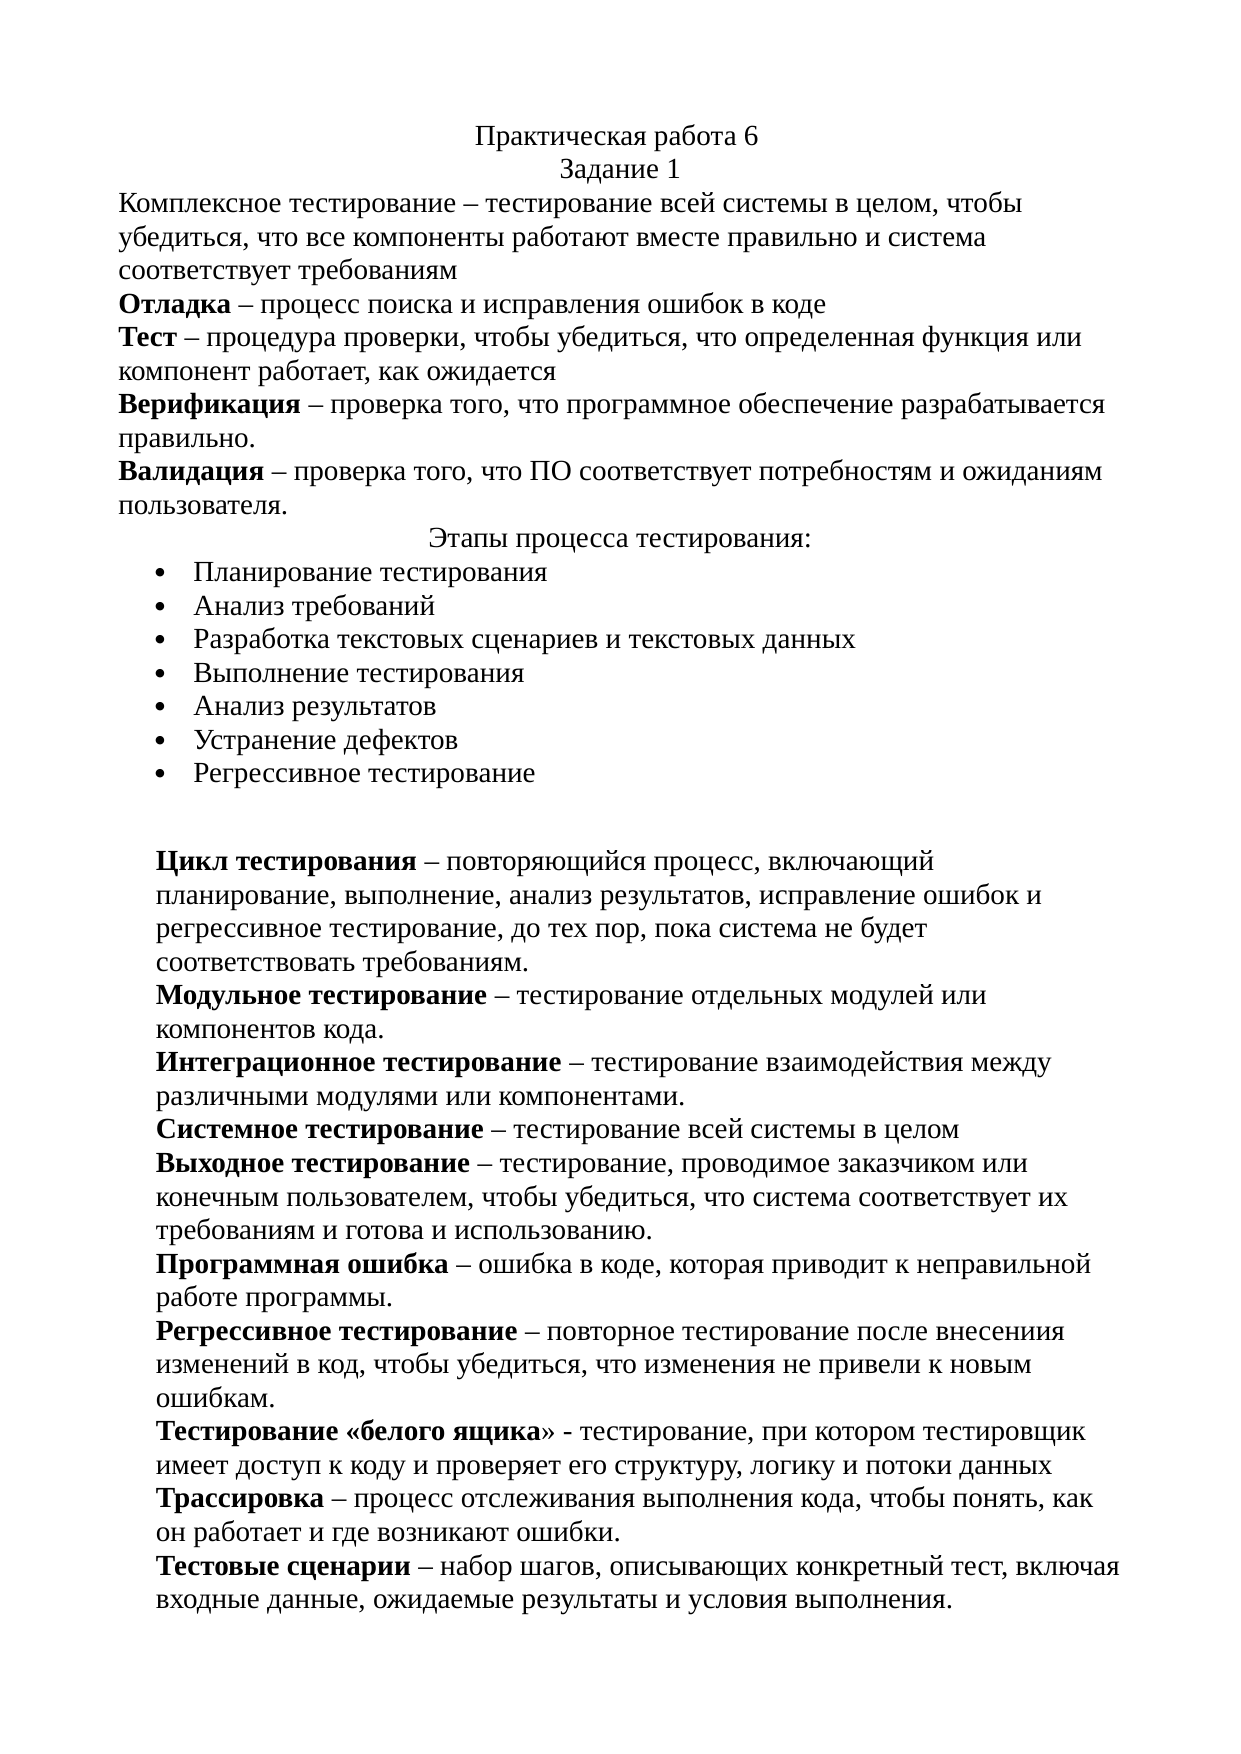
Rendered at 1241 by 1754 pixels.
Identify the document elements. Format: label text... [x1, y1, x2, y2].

list Выполнение тестирования [156, 655, 1122, 688]
text Отладка – процесс поиска и исправления ошибок в коде [118, 286, 1122, 319]
text Практическая работа 6 [118, 118, 1122, 152]
list Планирование тестирования [156, 554, 1122, 588]
list Регрессивное тестирование [156, 755, 1122, 789]
text Выходное тестирование – тестирование, проводимое заказчиком или конечным пользователем, чтобы убедиться, что система соответствует их требованиям и готова и использованию. [156, 1145, 1122, 1246]
text Системное тестирование – тестирование всей системы в целом [156, 1112, 1122, 1145]
list Разработка текстовых сценариев и текстовых данных [156, 621, 1122, 655]
text Трассировка – процесс отслеживания выполнения кода, чтобы понять, как он работает и где возникают ошибки. [156, 1481, 1122, 1548]
text Задание 1 [118, 152, 1122, 185]
text Комплексное тестирование – тестирование всей системы в целом, чтобы убедиться, что все компоненты работают вместе правильно и система соответствует требованиям [118, 185, 1122, 286]
text Модульное тестирование – тестирование отдельных модулей или компонентов кода. [156, 977, 1122, 1044]
text Валидация – проверка того, что ПО соответствует потребностям и ожиданиям пользователя. [118, 453, 1122, 521]
text Тест – процедура проверки, чтобы убедиться, что определенная функция или компонент работает, как ожидается [118, 319, 1122, 386]
list Анализ результатов [156, 688, 1122, 722]
list Устранение дефектов [156, 722, 1122, 755]
text Тестирование «белого ящика» - тестирование, при котором тестировщик имеет доступ к коду и проверяет его структуру, логику и потоки данных [156, 1413, 1122, 1481]
text Верификация – проверка того, что программное обеспечение разрабатывается правильно. [118, 386, 1122, 453]
text Регрессивное тестирование – повторное тестирование после внесениия изменений в код, чтобы убедиться, что изменения не привели к новым ошибкам. [156, 1313, 1122, 1413]
text Цикл тестирования – повторяющийся процесс, включающий планирование, выполнение, анализ результатов, исправление ошибок и регрессивное тестирование, до тех пор, пока система не будет соответствовать требованиям. [156, 843, 1122, 977]
text Программная ошибка – ошибка в коде, которая приводит к неправильной работе программы. [156, 1246, 1122, 1313]
text Интеграционное тестирование – тестирование взаимодействия между различными модулями или компонентами. [156, 1044, 1122, 1112]
list Анализ требований [156, 588, 1122, 621]
text Этапы процесса тестирования: [118, 521, 1122, 554]
text Тестовые сценарии – набор шагов, описывающих конкретный тест, включая входные данные, ожидаемые результаты и условия выполнения. [156, 1548, 1122, 1615]
